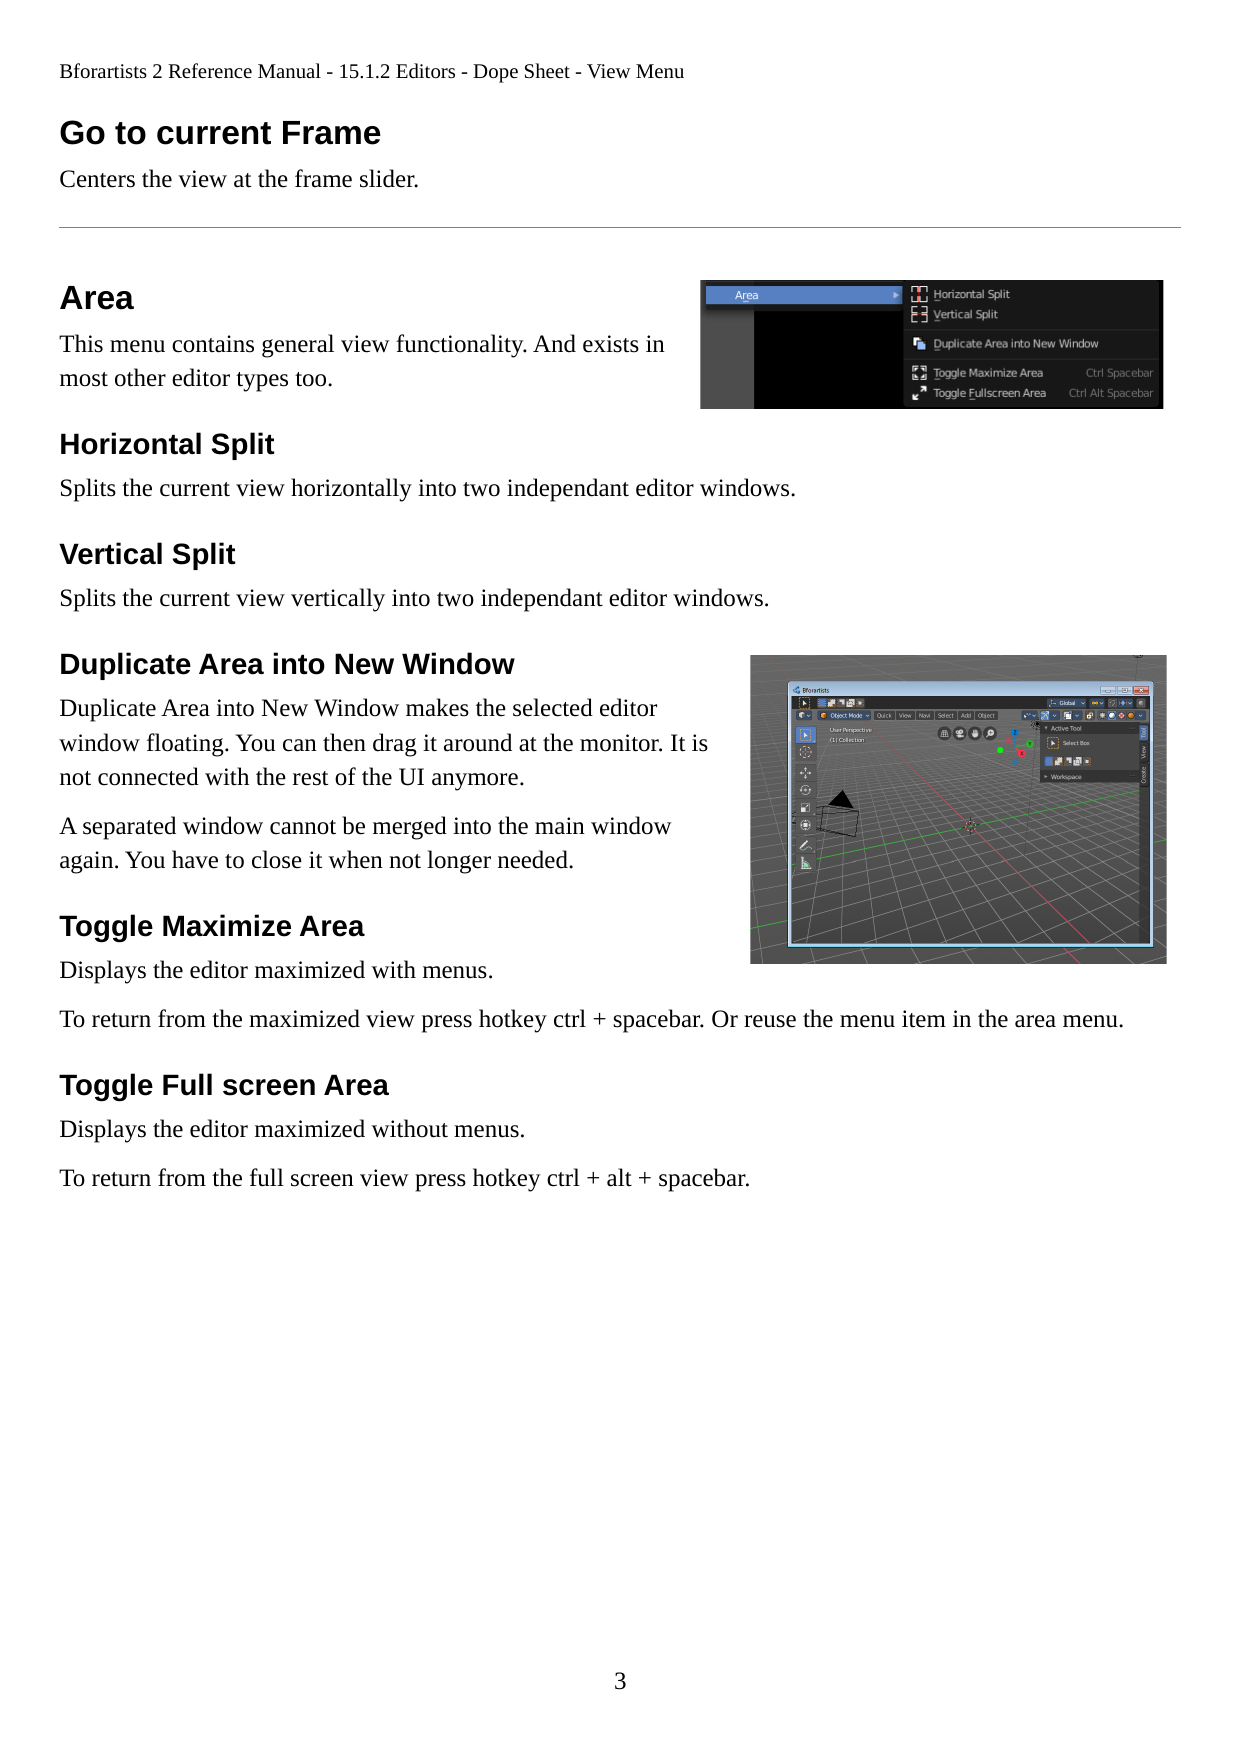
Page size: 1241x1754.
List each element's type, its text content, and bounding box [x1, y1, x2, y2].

subtitle Toggle Full screen Area [59, 1068, 1181, 1102]
text To return from the full screen view press hotkey ctrl + alt + spacebar. [59, 1163, 1181, 1192]
text This menu contains general view functionality. And exists in most other editor types too. [59, 329, 700, 392]
text Centers the view at the frame slider. [59, 164, 1181, 192]
subtitle Vertical Split [59, 537, 1181, 571]
text Splits the current view vertically into two independant editor windows. [59, 583, 1181, 612]
subtitle Toggle Maximize Area [59, 909, 750, 943]
subtitle Area [59, 278, 1181, 316]
subtitle Horizontal Split [59, 427, 1181, 461]
subtitle [1167, 909, 1181, 943]
text A separated window cannot be merged into the main window again. You have to close it when not longer needed. [59, 811, 750, 874]
text To return from the maximized view press hotkey ctrl + spacebar. Or reuse the menu item in the area menu. [59, 1004, 1181, 1033]
subtitle Duplicate Area into New Window [59, 647, 1181, 681]
text Displays the editor maximized with menus. [59, 956, 1181, 984]
subtitle Go to current Frame [59, 113, 1181, 151]
text Displays the editor maximized without menus. [59, 1114, 1181, 1143]
picture [750, 655, 1167, 964]
text Splits the current view horizontally into two independant editor windows. [59, 473, 1181, 502]
picture [700, 280, 1164, 409]
text Duplicate Area into New Window makes the selected editor window floating. You can then drag it around at the monitor. It is not connected with the rest of the UI anymore. [59, 693, 750, 791]
